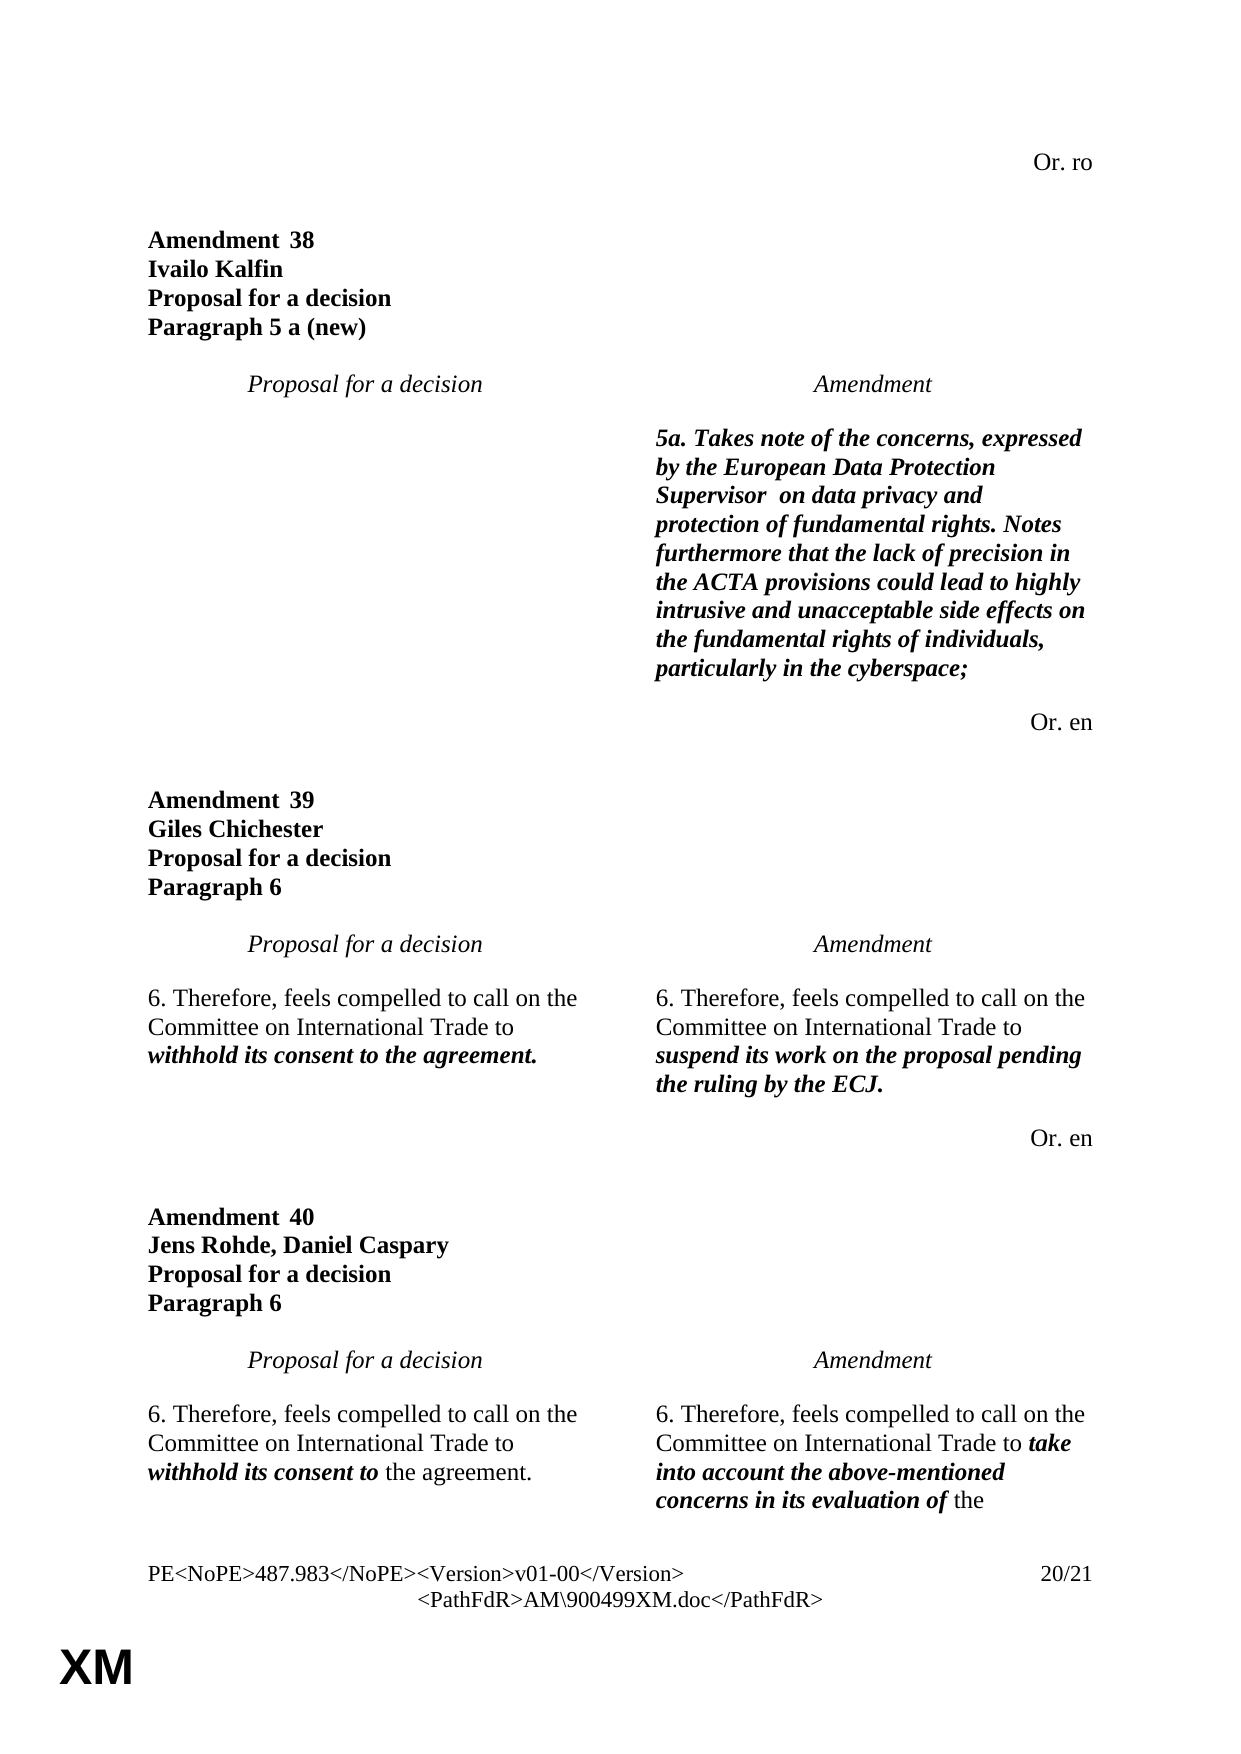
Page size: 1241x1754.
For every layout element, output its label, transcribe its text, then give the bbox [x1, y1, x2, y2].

table_cell Amendment [620, 1346, 1128, 1399]
text Or. <Original>{EN}en</Original> [148, 1123, 1093, 1152]
table_cell Amendment [620, 929, 1128, 983]
text <RepeatBlock-By><Members>Ivailo Kalfin</Members> [148, 254, 1093, 283]
text <DocAmend>Proposal for a decision</DocAmend> [148, 1259, 1093, 1288]
table_cell 5a. Takes note of the concerns, expressed by the European Data Protection Supervisor on data privacy and protection of fundamental rights. Notes furthermore that the lack of precision in the ACTA provisions could lead to highly intrusive and unacceptable side effects on the fundamental rights of individuals, particularly in the cyberspace; [620, 423, 1128, 682]
text <RepeatBlock-Amend><Amend>Amendment <NumAm>39</NumAm> [148, 786, 1093, 814]
table_cell 6. Therefore, feels compelled to call on the Committee on International Trade to take into account the above-mentioned concerns in its evaluation of the [620, 1399, 1128, 1514]
text <RepeatBlock-By><Members>Giles Chichester</Members> [148, 814, 1093, 843]
text <Article>Paragraph 5 a (new)</Article> [148, 312, 1093, 341]
table_cell Amendment [620, 369, 1128, 423]
table_header [112, 1317, 1128, 1346]
table_header [112, 901, 1128, 929]
table_cell Proposal for a decision [112, 1346, 620, 1399]
text <DocAmend>Proposal for a decision</DocAmend> [148, 843, 1093, 872]
table_cell 6. Therefore, feels compelled to call on the Committee on International Trade to withhold its consent to the agreement. [112, 983, 620, 1098]
table_cell [112, 423, 620, 682]
table_cell Proposal for a decision [112, 369, 620, 423]
text <RepeatBlock-Amend><Amend>Amendment <NumAm>40</NumAm> [148, 1202, 1093, 1231]
text <Article>Paragraph 6</Article> [148, 1288, 1093, 1317]
text Or. <Original>{EN}en</Original> [148, 707, 1093, 736]
text <RepeatBlock-Amend><Amend>Amendment <NumAm>38</NumAm> [148, 226, 1093, 254]
table_cell 6. Therefore, feels compelled to call on the Committee on International Trade to suspend its work on the proposal pending the ruling by the ECJ. [620, 983, 1128, 1098]
text <Article>Paragraph 6</Article> [148, 872, 1093, 901]
table_header [112, 341, 1128, 369]
text <RepeatBlock-By><Members>Jens Rohde, Daniel Caspary</Members> [148, 1231, 1093, 1259]
table_cell 6. Therefore, feels compelled to call on the Committee on International Trade to withhold its consent to the agreement. [112, 1399, 620, 1514]
table_cell Proposal for a decision [112, 929, 620, 983]
text <DocAmend>Proposal for a decision</DocAmend> [148, 283, 1093, 312]
text Or. <Original>{RO}ro</Original> [148, 147, 1093, 176]
